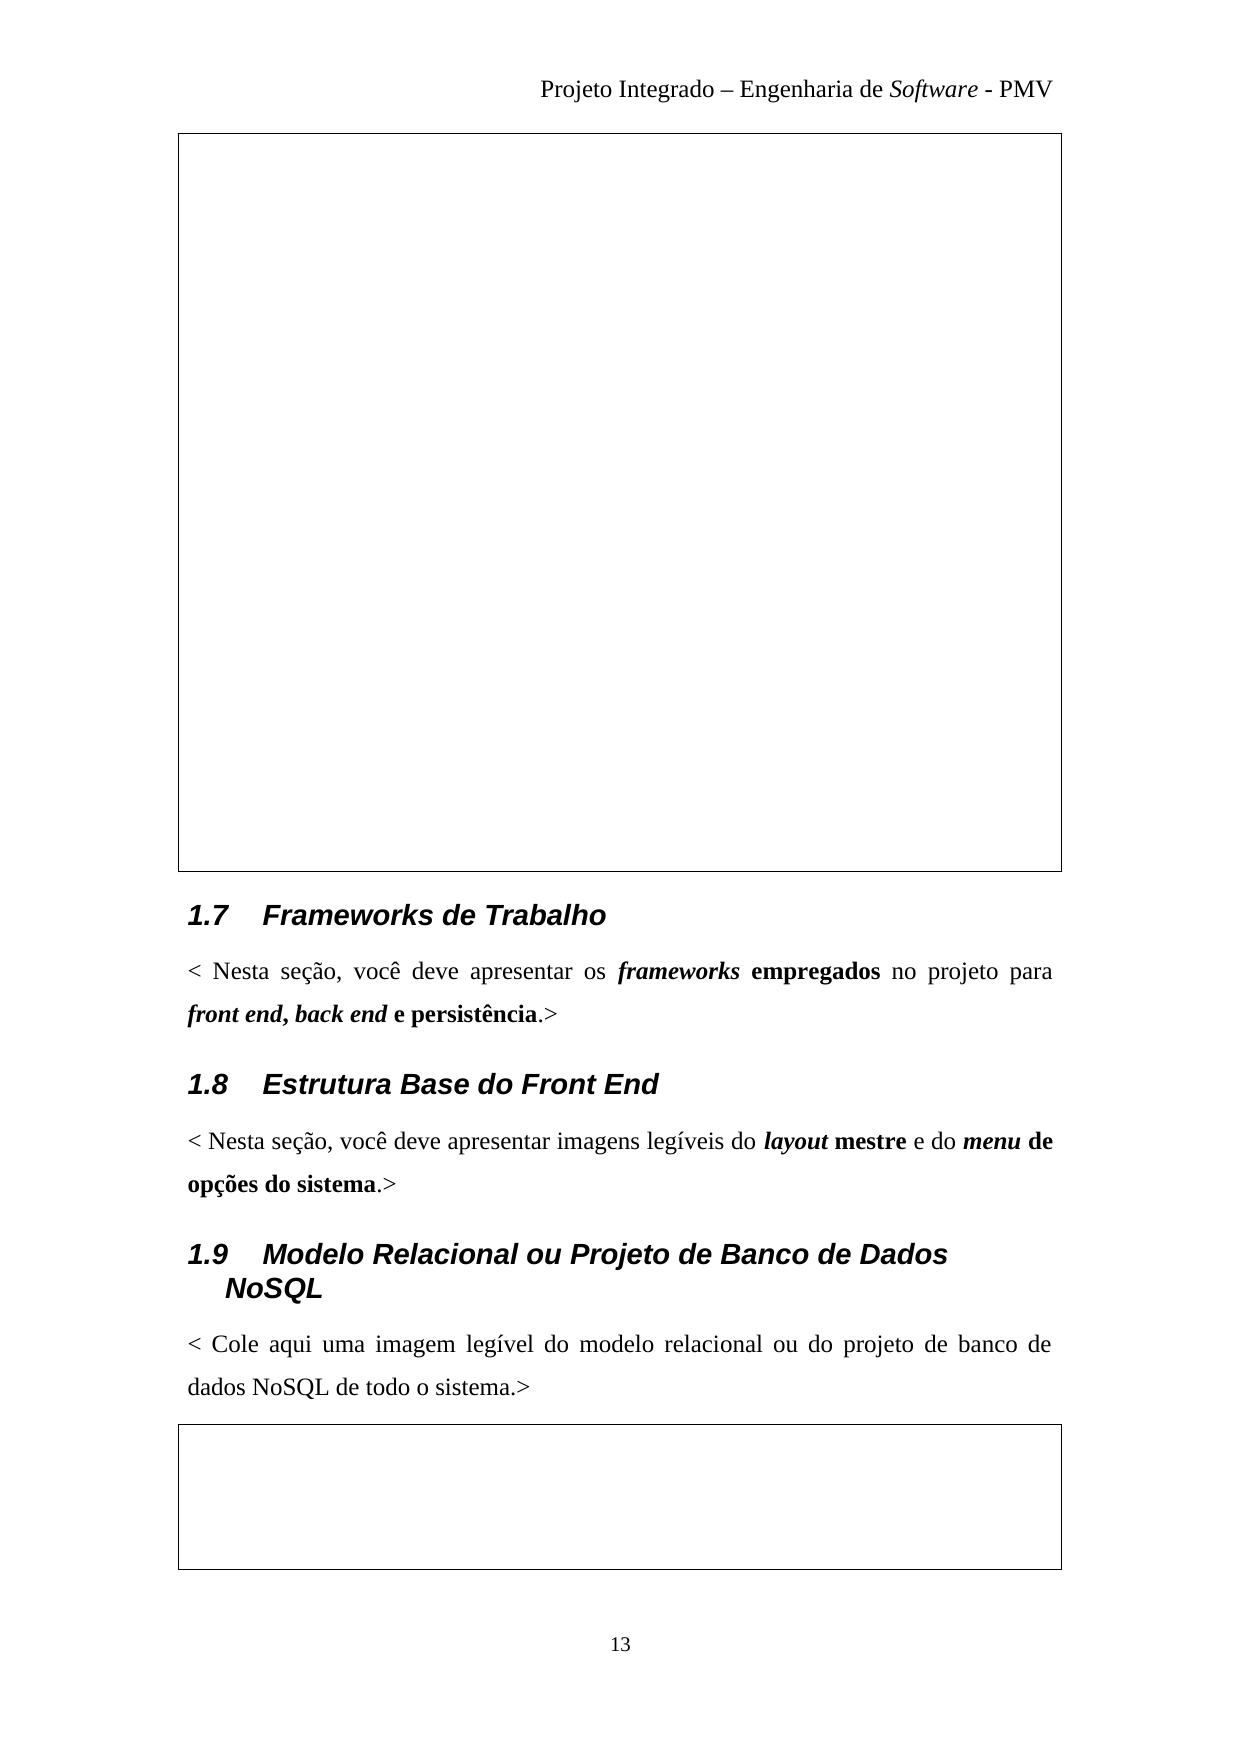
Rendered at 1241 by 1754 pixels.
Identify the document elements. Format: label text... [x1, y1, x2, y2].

subtitle Estrutura Base do Front End [187, 1067, 1053, 1101]
subtitle Modelo Relacional ou Projeto de Banco de Dados NoSQL [187, 1237, 1053, 1304]
subtitle Frameworks de Trabalho [187, 897, 1053, 931]
text < Cole aqui uma imagem legível do modelo relacional ou do projeto de banco de dados NoSQL de todo o sistema.> [187, 1329, 1053, 1401]
text < Nesta seção, você deve apresentar imagens legíveis do layout mestre e do menu de opções do sistema.> [187, 1126, 1053, 1198]
text < Nesta seção, você deve apresentar os frameworks empregados no projeto para front end, back end e persistência.> [187, 956, 1053, 1028]
